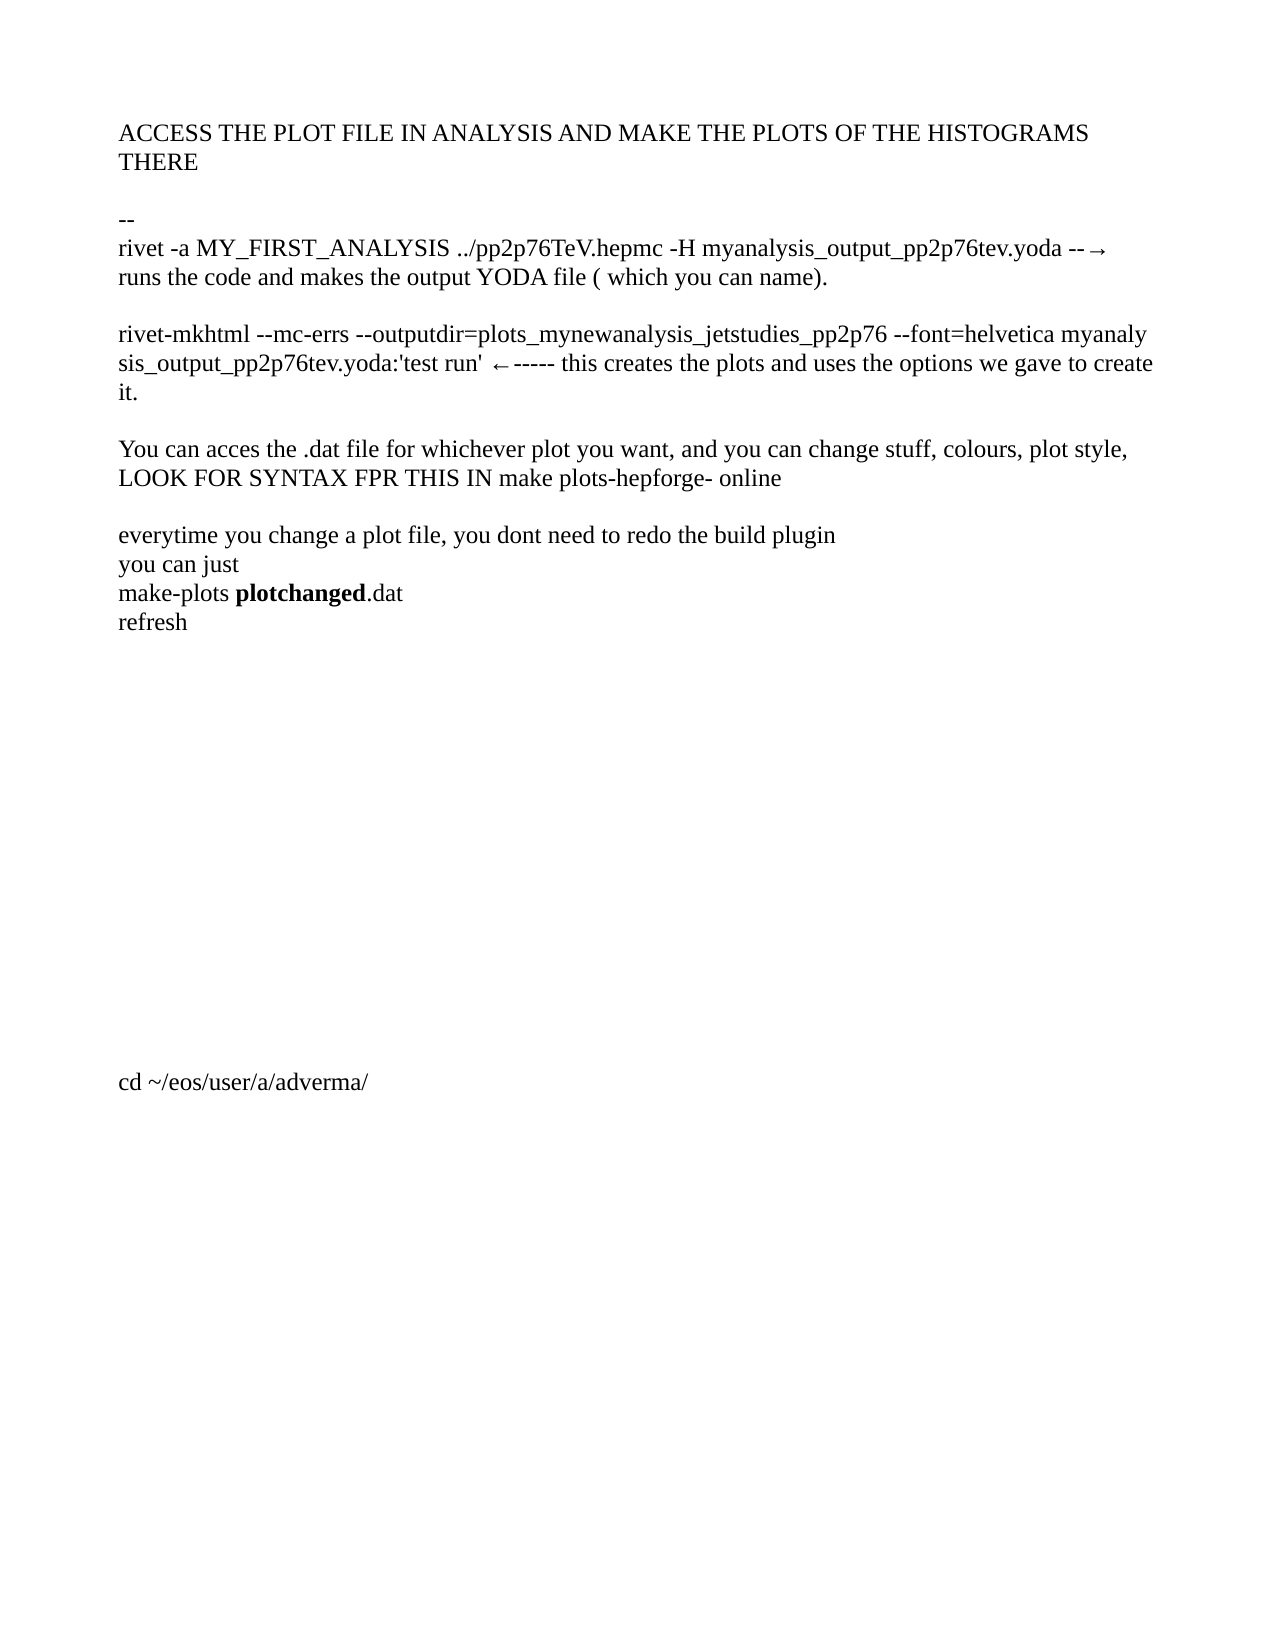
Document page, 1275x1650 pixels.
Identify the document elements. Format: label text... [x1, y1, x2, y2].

text rivet -a MY_FIRST_ANALYSIS ../pp2p76TeV.hepmc -H myanalysis_output_pp2p76tev.yoda --→ runs the code and makes the output YODA file ( which you can name). [118, 233, 1157, 291]
text You can acces the .dat file for whichever plot you want, and you can change stuff, colours, plot style, LOOK FOR SYNTAX FPR THIS IN make plots-hepforge- online [118, 434, 1157, 492]
text cd ~/eos/user/a/adverma/ [118, 1067, 1157, 1096]
text ACCESS THE PLOT FILE IN ANALYSIS AND MAKE THE PLOTS OF THE HISTOGRAMS THERE [118, 118, 1157, 176]
text -- [118, 204, 1157, 233]
text rivet-mkhtml --mc-errs --outputdir=plots_mynewanalysis_jetstudies_pp2p76 --font=helvetica myanaly sis_output_pp2p76tev.yoda:'test run' ←----- this creates the plots and uses the options we gave to create it. [118, 319, 1157, 406]
text you can just [118, 549, 1157, 578]
text everytime you change a plot file, you dont need to redo the build plugin [118, 521, 1157, 549]
text make-plots plotchanged.dat [118, 578, 1157, 607]
text refresh [118, 607, 1157, 636]
